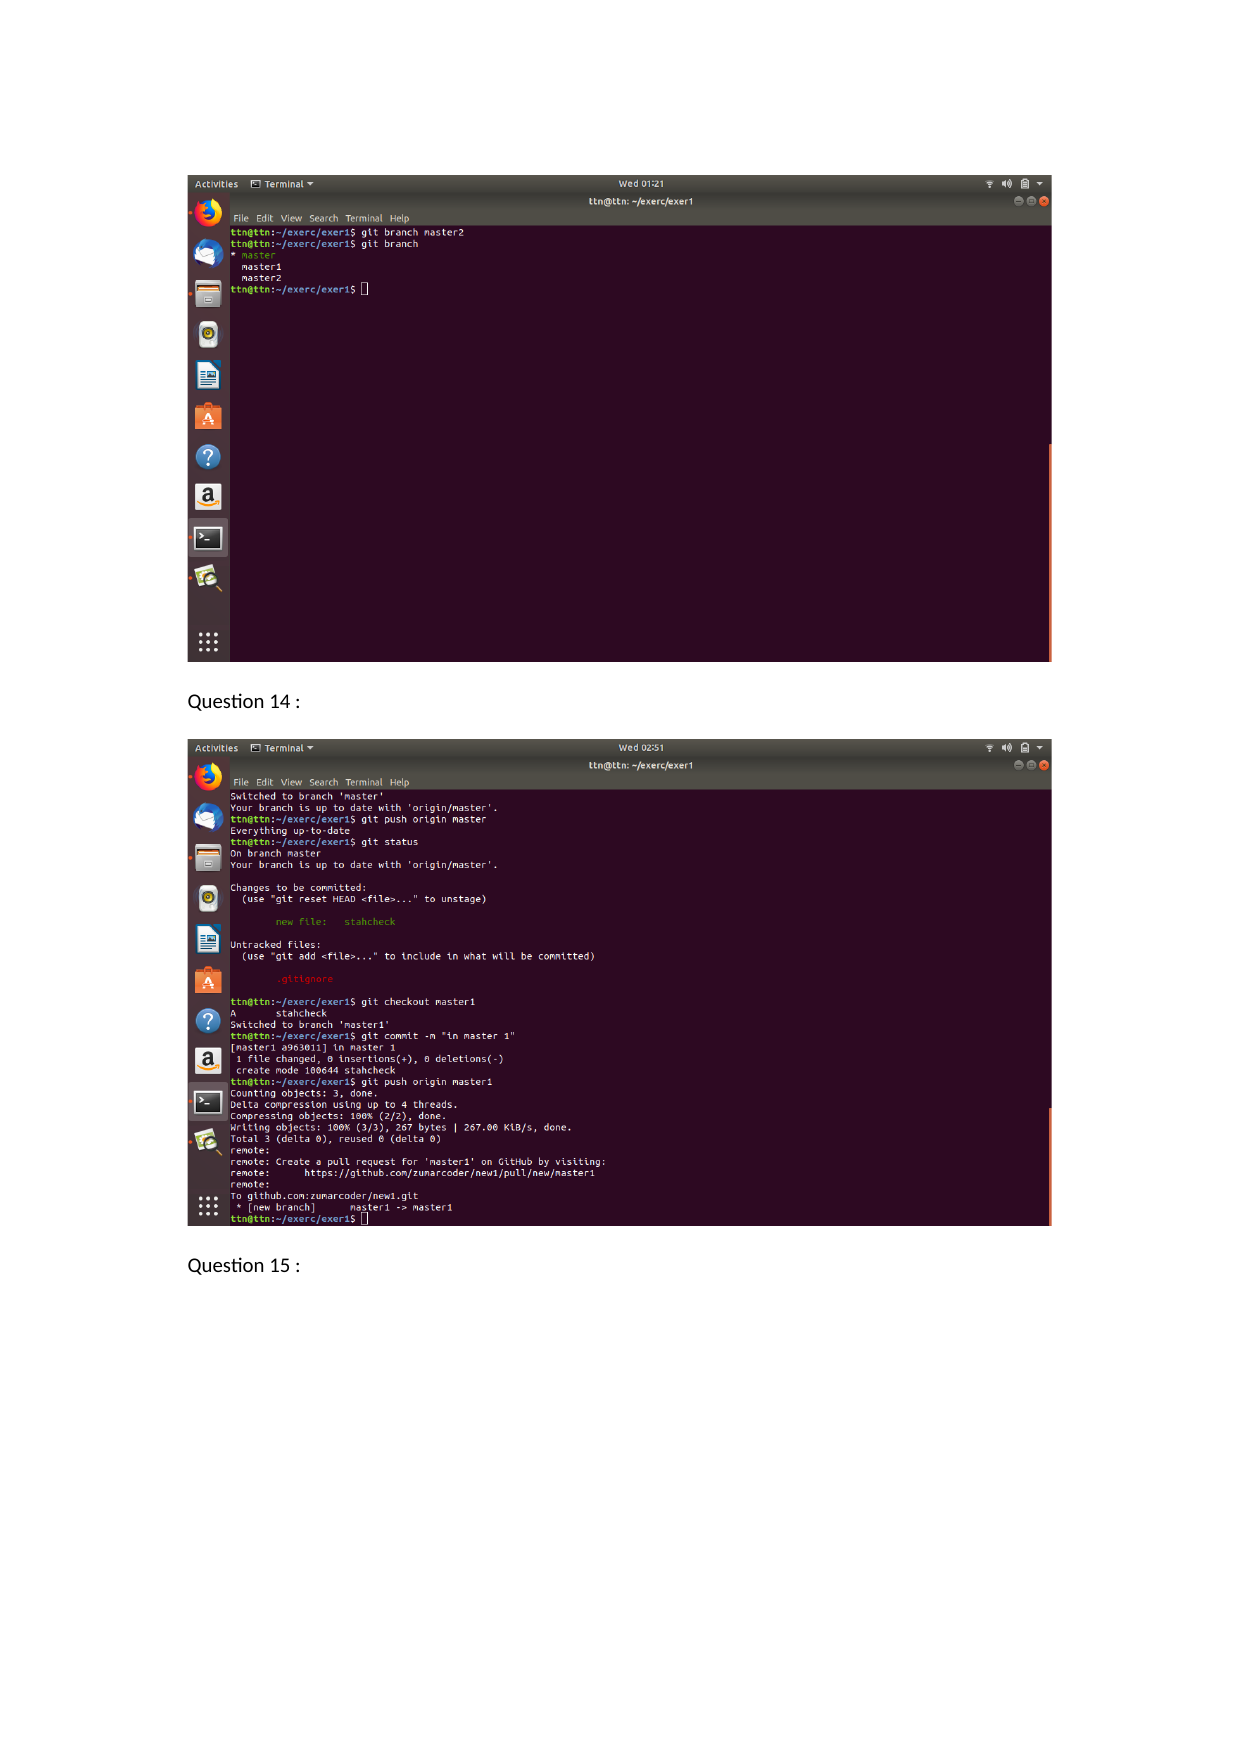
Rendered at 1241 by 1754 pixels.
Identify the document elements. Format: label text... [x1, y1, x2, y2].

text Question 15 : [187, 1252, 1053, 1277]
text Question 14 : [187, 688, 1053, 714]
picture [187, 175, 1052, 662]
picture [187, 739, 1052, 1226]
